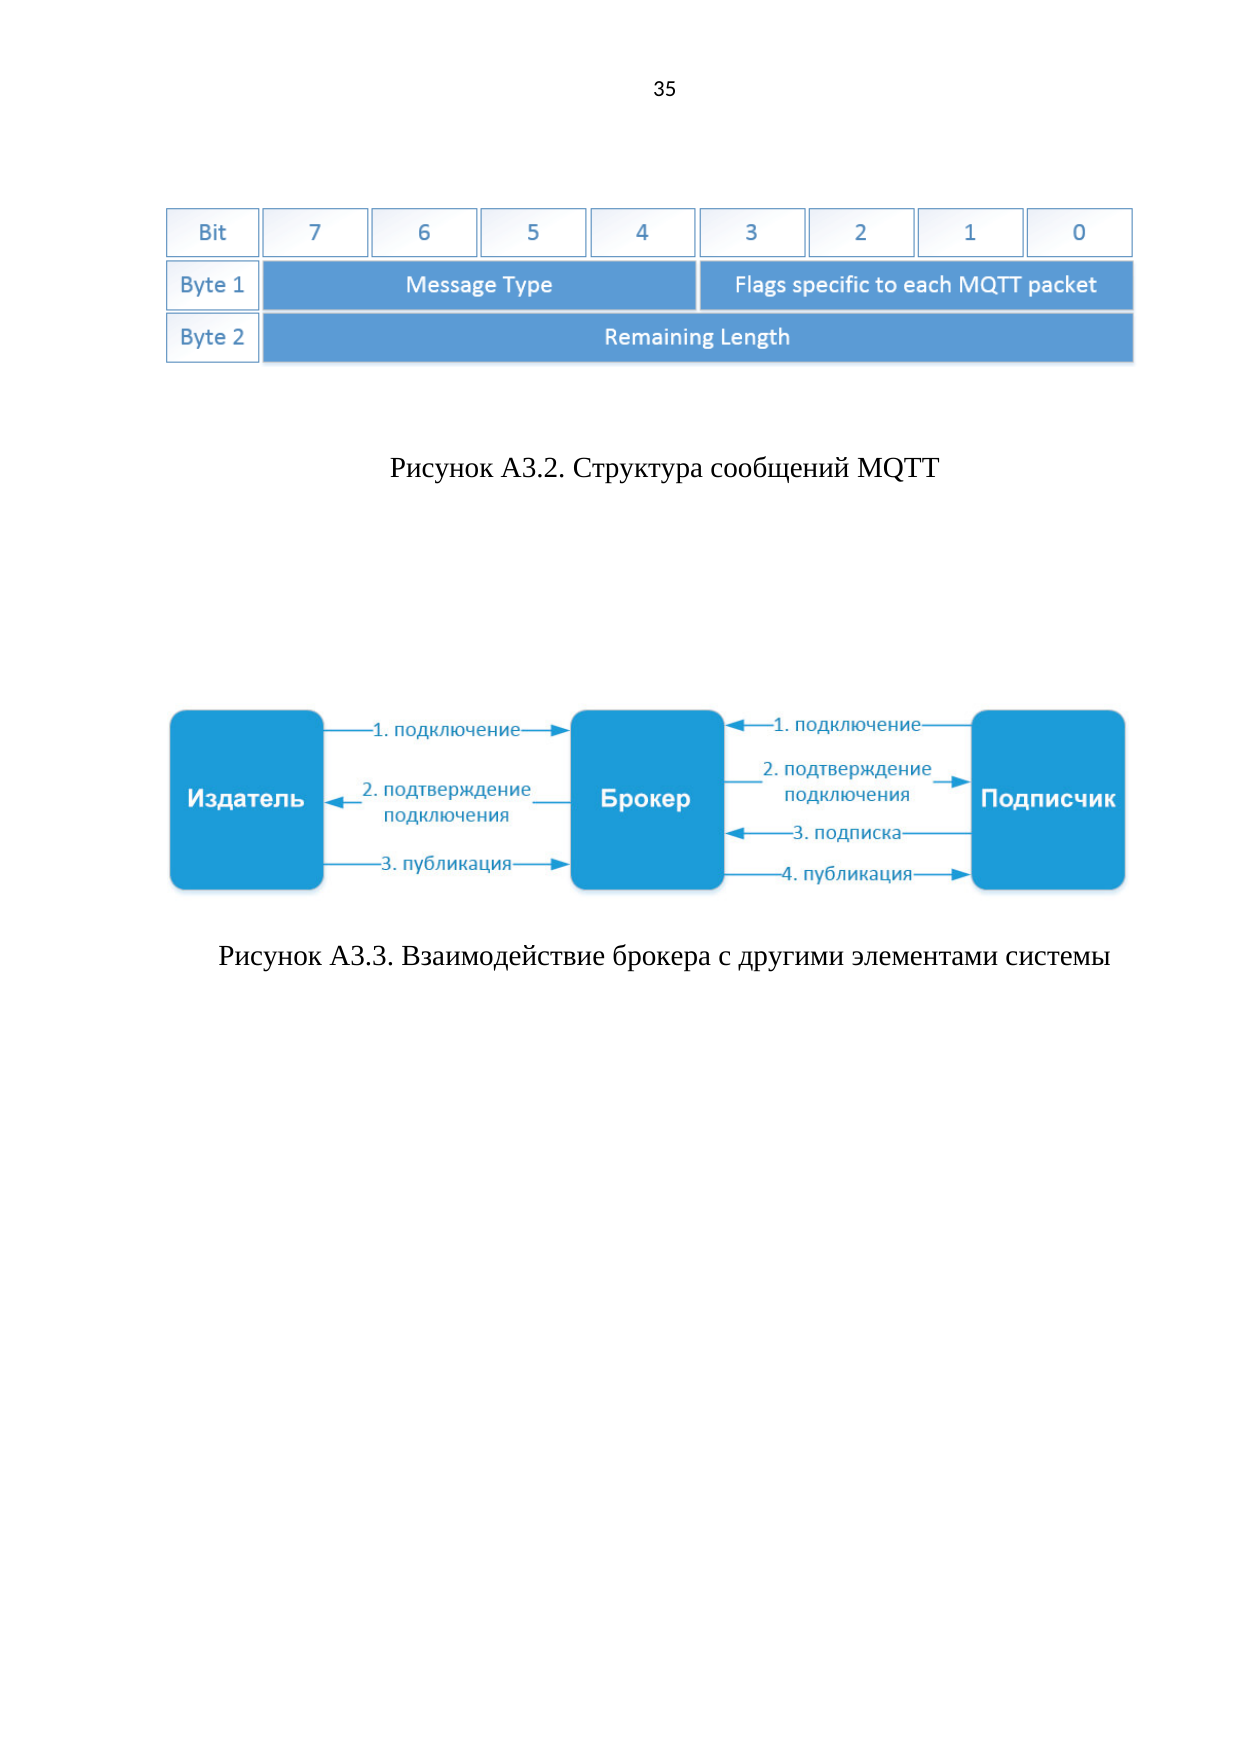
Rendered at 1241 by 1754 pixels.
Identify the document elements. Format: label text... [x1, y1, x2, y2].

picture [163, 205, 1138, 367]
text Рисунок А3.3. Взаимодействие брокера с другими элементами системы [177, 702, 1152, 972]
text Рисунок А3.2. Структура сообщений MQTT [177, 450, 1152, 484]
picture [159, 695, 1134, 905]
